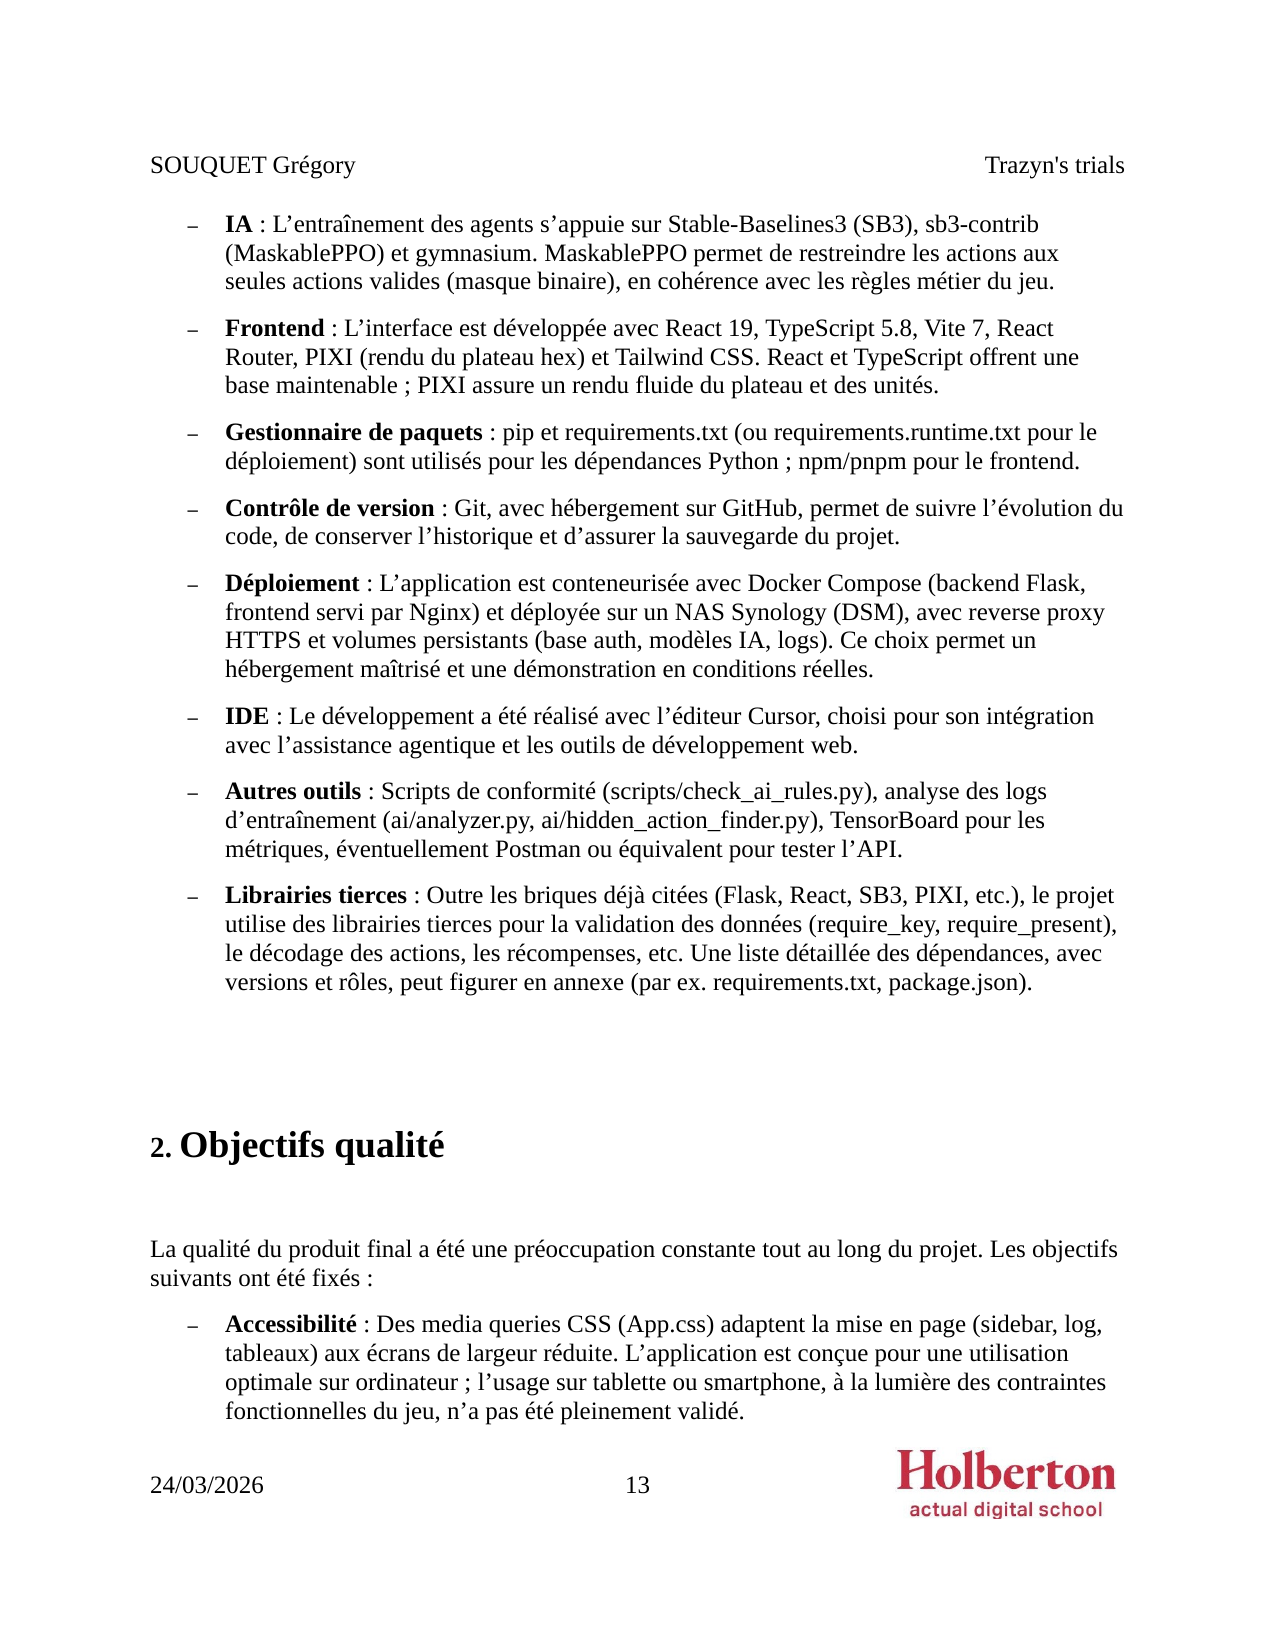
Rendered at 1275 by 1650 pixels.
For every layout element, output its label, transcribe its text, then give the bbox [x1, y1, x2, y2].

list Gestionnaire de paquets : pip et requirements.txt (ou requirements.runtime.txt pour le déploiement) sont utilisés pour les dépendances Python ; npm/pnpm pour le frontend. [187, 417, 1125, 475]
list Librairies tierces : Outre les briques déjà citées (Flask, React, SB3, PIXI, etc.), le projet utilise des librairies tierces pour la validation des données (require_key, require_present), le décodage des actions, les récompenses, etc. Une liste détaillée des dépendances, avec versions et rôles, peut figurer en annexe (par ex. requirements.txt, package.json). [187, 881, 1125, 996]
list IA : L’entraînement des agents s’appuie sur Stable-Baselines3 (SB3), sb3-contrib (MaskablePPO) et gymnasium. MaskablePPO permet de restreindre les actions aux seules actions valides (masque binaire), en cohérence avec les règles métier du jeu. [187, 209, 1125, 295]
list Déploiement : L’application est conteneurisée avec Docker Compose (backend Flask, frontend servi par Nginx) et déployée sur un NAS Synology (DSM), avec reverse proxy HTTPS et volumes persistants (base auth, modèles IA, logs). Ce choix permet un hébergement maîtrisé et une démonstration en conditions réelles. [187, 568, 1125, 683]
list Contrôle de version : Git, avec hébergement sur GitHub, permet de suivre l’évolution du code, de conserver l’historique et d’assurer la sauvegarde du projet. [187, 493, 1125, 550]
list Frontend : L’interface est développée avec React 19, TypeScript 5.8, Vite 7, React Router, PIXI (rendu du plateau hex) et Tailwind CSS. React et TypeScript offrent une base maintenable ; PIXI assure un rendu fluide du plateau et des unités. [187, 313, 1125, 399]
list Autres outils : Scripts de conformité (scripts/check_ai_rules.py), analyse des logs d’entraînement (ai/analyzer.py, ai/hidden_action_finder.py), TensorBoard pour les métriques, éventuellement Postman ou équivalent pour tester l’API. [187, 776, 1125, 863]
picture [886, 1447, 1117, 1519]
subtitle 2. Objectifs qualité [150, 1123, 1125, 1166]
text La qualité du produit final a été une préoccupation constante tout au long du projet. Les objectifs suivants ont été fixés : [150, 1234, 1125, 1292]
list Accessibilité : Des media queries CSS (App.css) adaptent la mise en page (sidebar, log, tableaux) aux écrans de largeur réduite. L’application est conçue pour une utilisation optimale sur ordinateur ; l’usage sur tablette ou smartphone, à la lumière des contraintes fonctionnelles du jeu, n’a pas été pleinement validé. [187, 1309, 1125, 1424]
list IDE : Le développement a été réalisé avec l’éditeur Cursor, choisi pour son intégration avec l’assistance agentique et les outils de développement web. [187, 701, 1125, 758]
